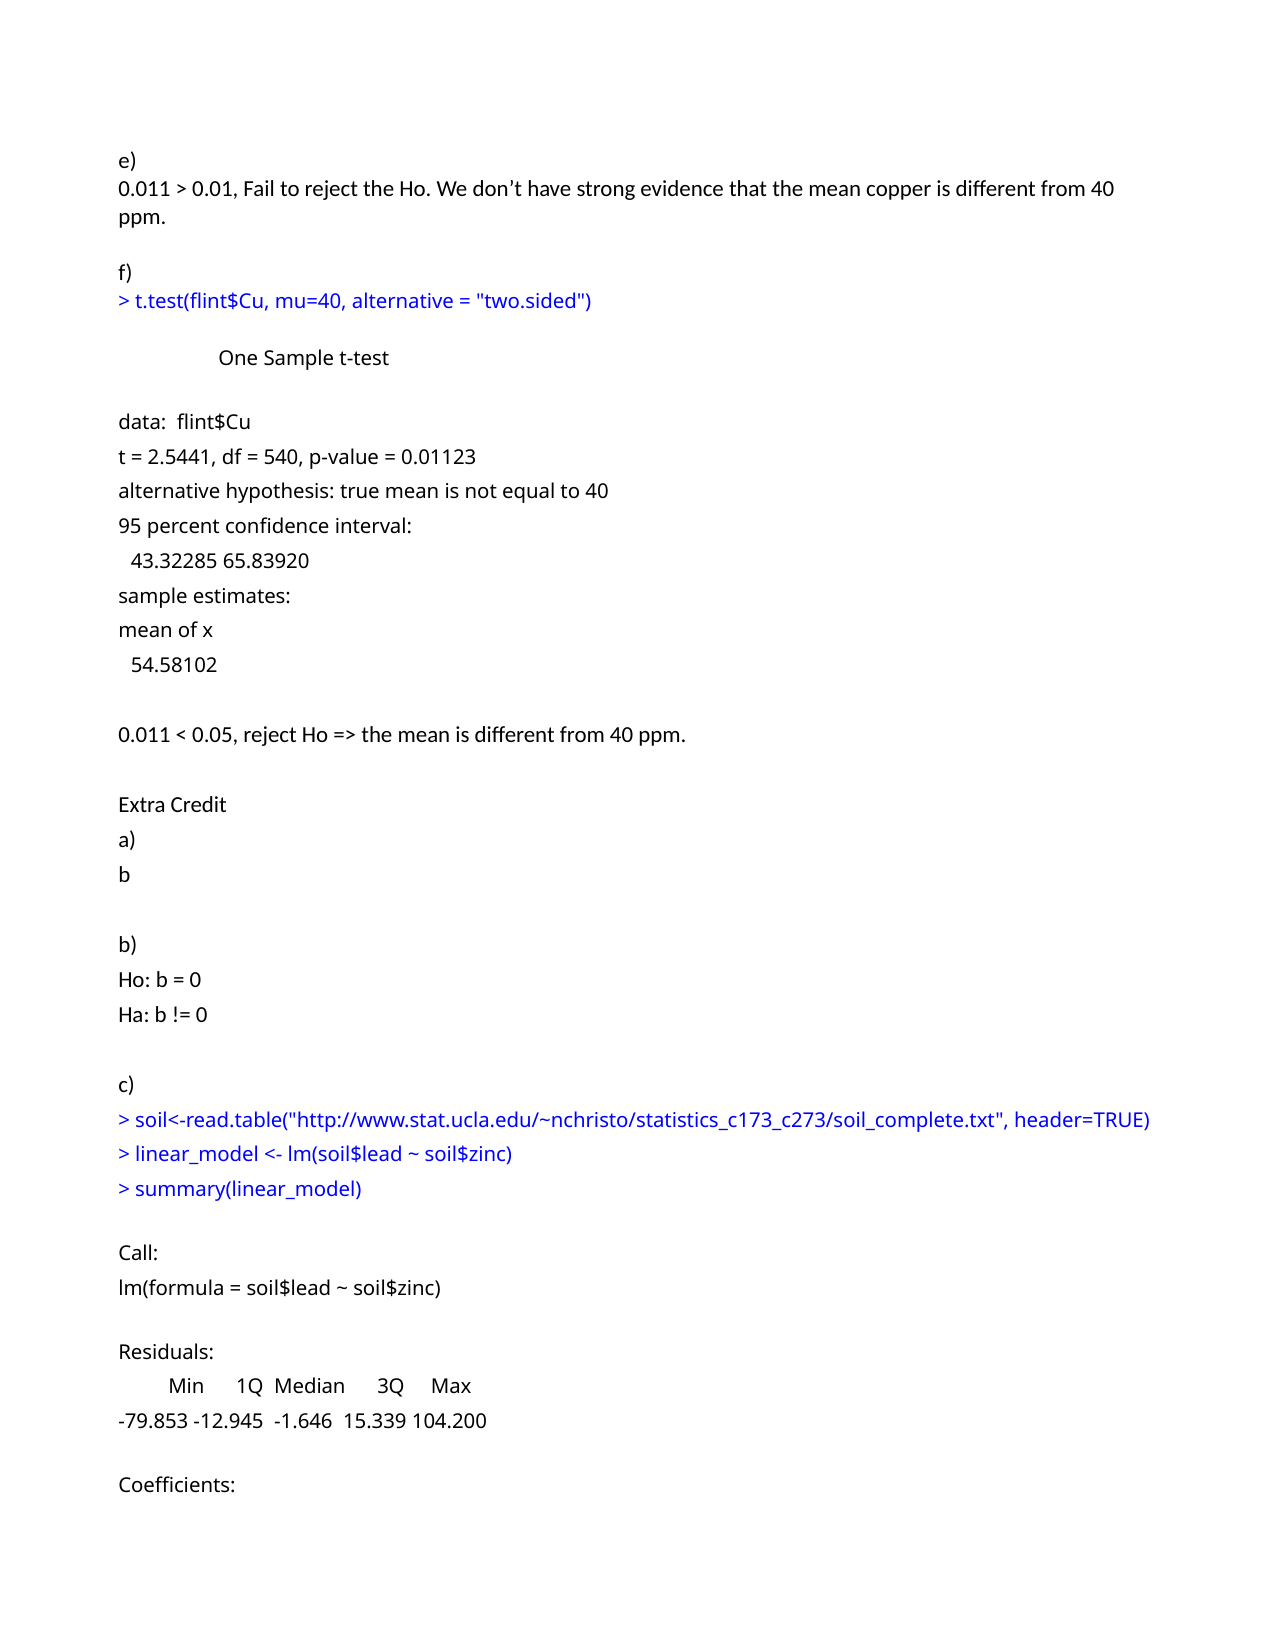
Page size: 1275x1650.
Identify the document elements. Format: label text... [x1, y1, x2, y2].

text t = 2.5441, df = 540, p-value = 0.01123 [118, 442, 1157, 470]
text a) [118, 825, 1157, 853]
text lm(formula = soil$lead ~ soil$zinc) [118, 1273, 1157, 1301]
text f) [118, 258, 1157, 286]
text Call: [118, 1239, 1157, 1266]
text 43.32285 65.83920 [118, 546, 1157, 574]
text b [118, 860, 1157, 888]
text Ho: b = 0 [118, 965, 1157, 993]
text Extra Credit [118, 790, 1157, 818]
text > linear_model <- lm(soil$lead ~ soil$zinc) [118, 1140, 1157, 1168]
text alternative hypothesis: true mean is not equal to 40 [118, 477, 1157, 505]
text Coefficients: [118, 1471, 1157, 1499]
text Min 1Q Median 3Q Max [118, 1372, 1157, 1400]
text b) [118, 930, 1157, 958]
text 54.58102 [118, 650, 1157, 678]
text e) [118, 146, 1157, 174]
text 0.011 < 0.05, reject Ho => the mean is different from 40 ppm. [118, 720, 1157, 748]
text > soil<-read.table("http://www.stat.ucla.edu/~nchristo/statistics_c173_c273/soil_complete.txt", header=TRUE) [118, 1105, 1157, 1133]
text sample estimates: [118, 581, 1157, 609]
text One Sample t-test [118, 343, 1157, 371]
text Residuals: [118, 1337, 1157, 1365]
text > t.test(flint$Cu, mu=40, alternative = "two.sided") [118, 286, 1157, 314]
text 0.011 > 0.01, Fail to reject the Ho. We don’t have strong evidence that the mean copper is different from 40 ppm. [118, 174, 1157, 230]
text -79.853 -12.945 -1.646 15.339 104.200 [118, 1407, 1157, 1434]
text mean of x [118, 616, 1157, 643]
text > summary(linear_model) [118, 1174, 1157, 1202]
text c) [118, 1070, 1157, 1098]
text data: flint$Cu [118, 408, 1157, 436]
text Ha: b != 0 [118, 1000, 1157, 1028]
text 95 percent confidence interval: [118, 512, 1157, 539]
